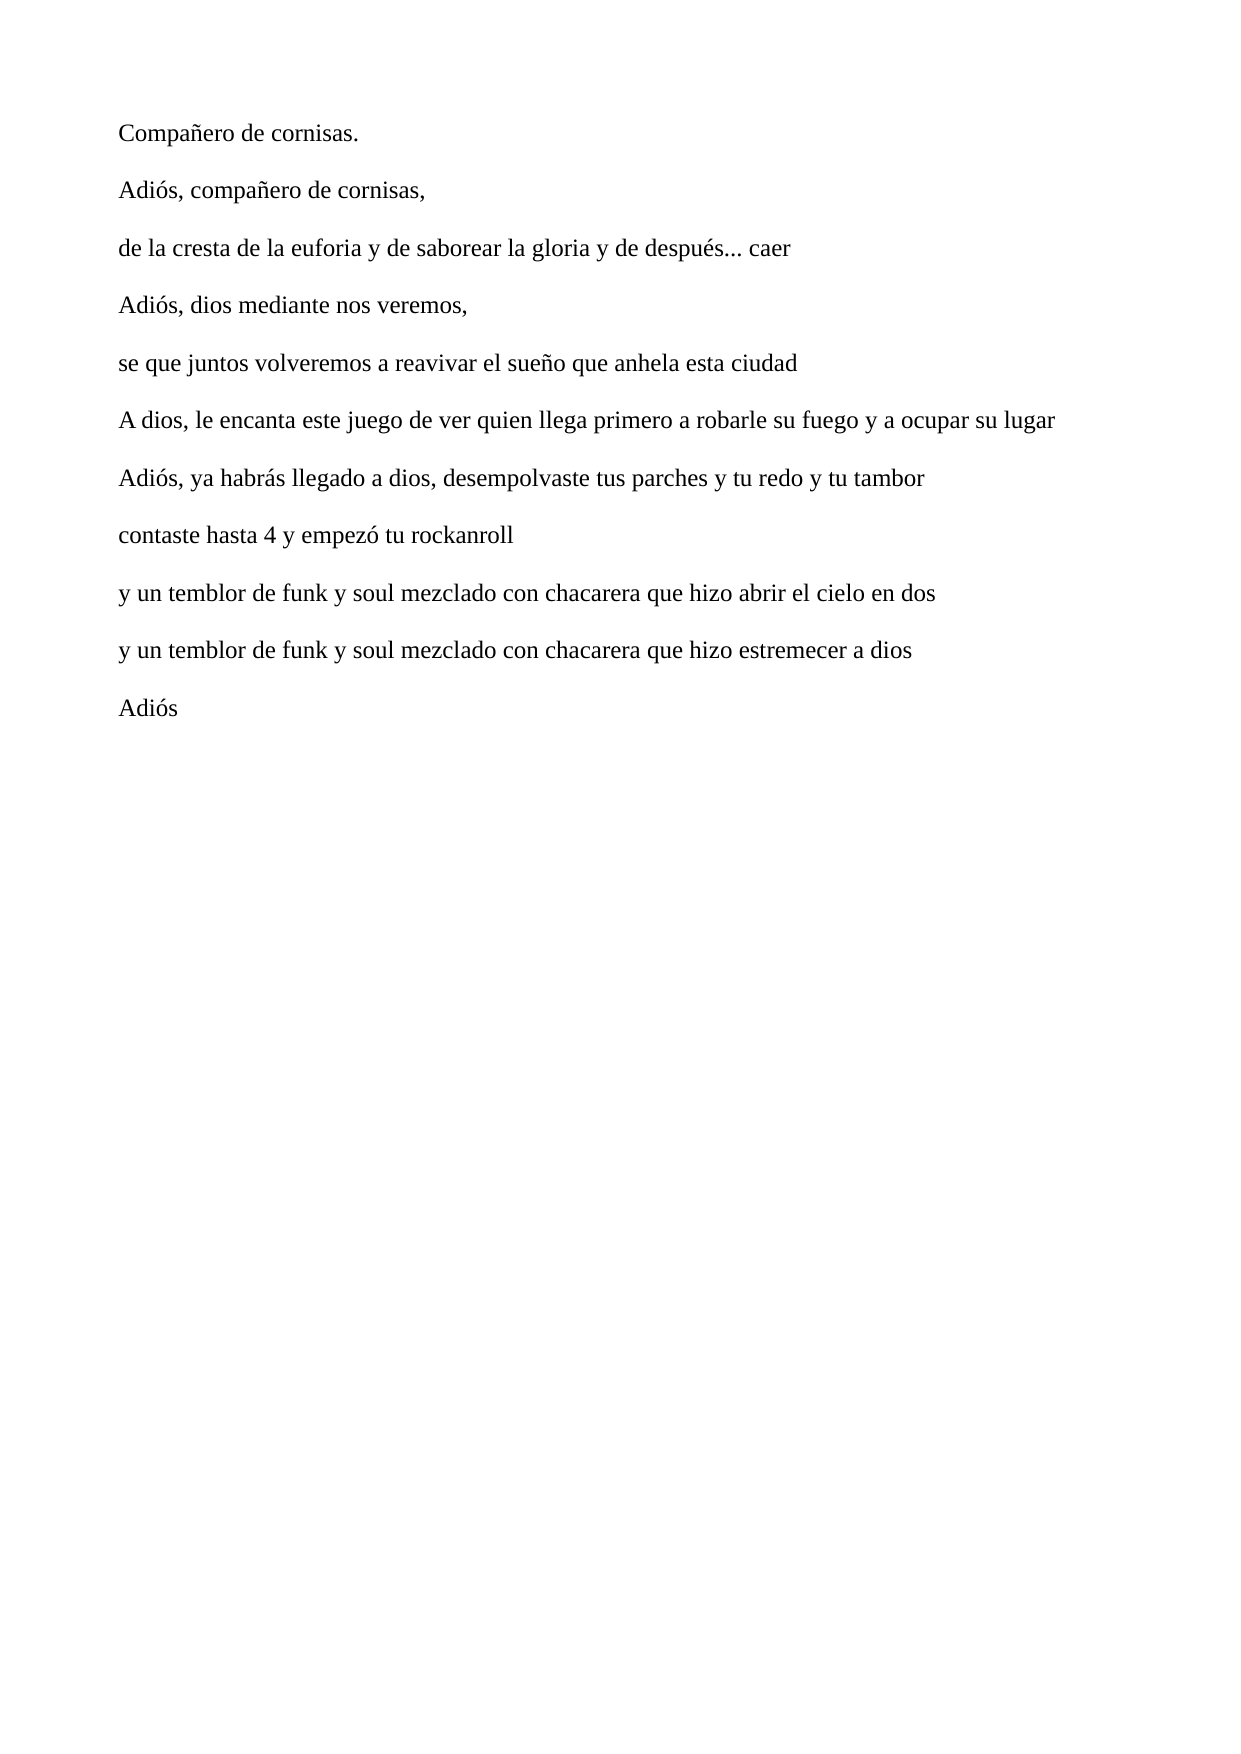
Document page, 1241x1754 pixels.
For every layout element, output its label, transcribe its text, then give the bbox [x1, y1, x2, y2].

text Adiós, dios mediante nos veremos, [118, 291, 1122, 319]
text Adiós, ya habrás llegado a dios, desempolvaste tus parches y tu redo y tu tambor [118, 463, 1122, 492]
text Adiós, compañero de cornisas, [118, 176, 1122, 204]
text contaste hasta 4 y empezó tu rockanroll [118, 521, 1122, 549]
text Adiós [118, 693, 1122, 722]
text y un temblor de funk y soul mezclado con chacarera que hizo estremecer a dios [118, 636, 1122, 664]
text Compañero de cornisas. [118, 118, 1122, 147]
text A dios, le encanta este juego de ver quien llega primero a robarle su fuego y a ocupar su lugar [118, 406, 1122, 434]
text se que juntos volveremos a reavivar el sueño que anhela esta ciudad [118, 348, 1122, 377]
text y un temblor de funk y soul mezclado con chacarera que hizo abrir el cielo en dos [118, 578, 1122, 607]
text de la cresta de la euforia y de saborear la gloria y de después... caer [118, 233, 1122, 262]
